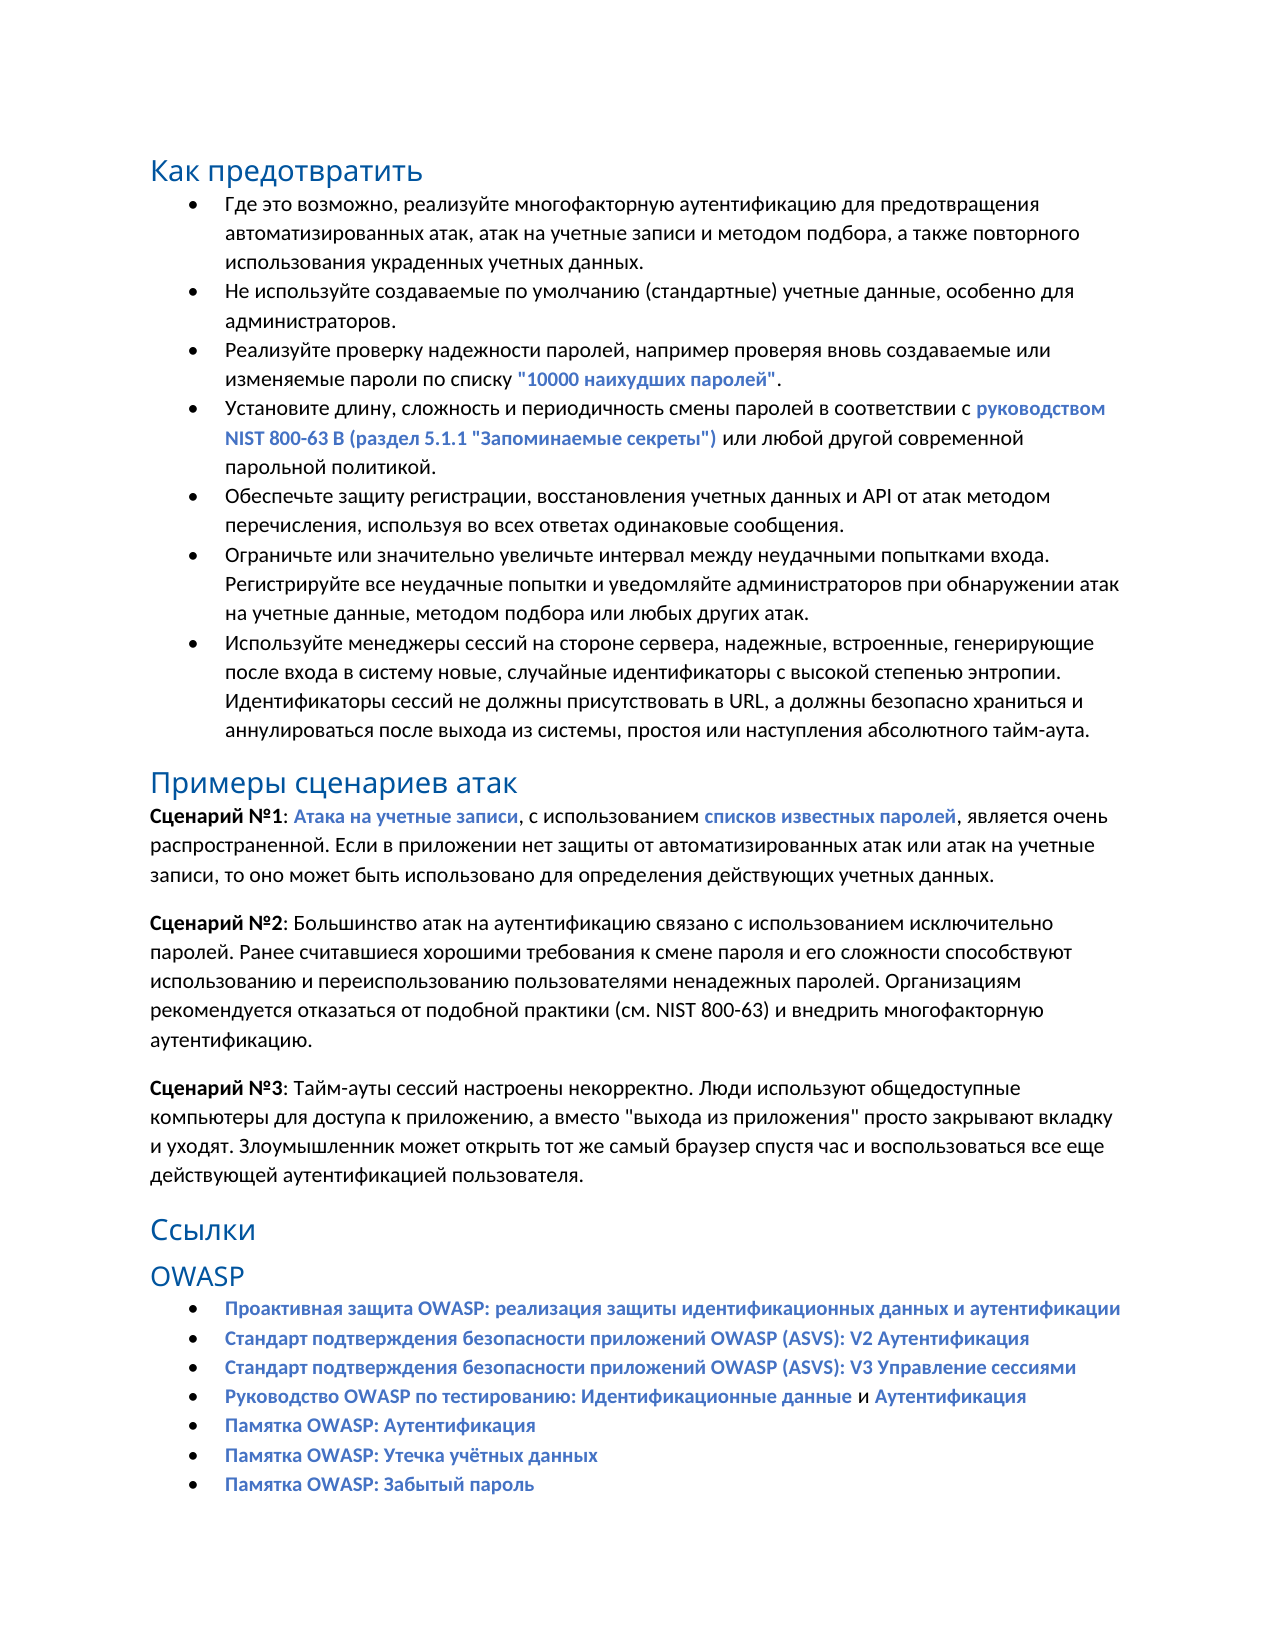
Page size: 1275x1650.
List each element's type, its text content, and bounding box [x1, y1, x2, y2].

list Стандарт подтверждения безопасности приложений OWASP (ASVS): V2 Аутентификация [187, 1324, 1125, 1351]
list Проактивная защита OWASP: реализация защиты идентификационных данных и аутентификации [187, 1294, 1125, 1321]
list Реализуйте проверку надежности паролей, например проверяя вновь создаваемые или изменяемые пароли по списку "10000 наихудших паролей". [187, 336, 1125, 392]
text Сценарий №2: Большинство атак на аутентификацию связано с использованием исключительно паролей. Ранее считавшиеся хорошими требования к смене пароля и его сложности способствуют использованию и переиспользованию пользователями ненадежных паролей. Организациям рекомендуется отказаться от подобной практики (см. NIST 800-63) и внедрить многофакторную аутентификацию. [150, 909, 1125, 1052]
list Где это возможно, реализуйте многофакторную аутентификацию для предотвращения автоматизированных атак, атак на учетные записи и методом подбора, а также повторного использования украденных учетных данных. [187, 190, 1125, 275]
list Памятка OWASP: Забытый пароль [187, 1470, 1125, 1497]
list Используйте менеджеры сессий на стороне сервера, надежные, встроенные, генерирующие после входа в систему новые, случайные идентификаторы с высокой степенью энтропии. Идентификаторы сессий не должны присутствовать в URL, а должны безопасно храниться и аннулироваться после выхода из системы, простоя или наступления абсолютного тайм-аута. [187, 629, 1125, 743]
list Обеспечьте защиту регистрации, восстановления учетных данных и API от атак методом перечисления, используя во всех ответах одинаковые сообщения. [187, 482, 1125, 538]
text Сценарий №1: Атака на учетные записи, с использованием списков известных паролей, является очень распространенной. Если в приложении нет защиты от автоматизированных атак или атак на учетные записи, то оно может быть использовано для определения действующих учетных данных. [150, 802, 1125, 887]
subtitle Как предотвратить [150, 150, 1125, 190]
text Сценарий №3: Тайм-ауты сессий настроены некорректно. Люди используют общедоступные компьютеры для доступа к приложению, а вместо "выхода из приложения" просто закрывают вкладку и уходят. Злоумышленник может открыть тот же самый браузер спустя час и воспользоваться все еще действующей аутентификацией пользователя. [150, 1074, 1125, 1188]
list Памятка OWASP: Утечка учётных данных [187, 1441, 1125, 1468]
list Ограничьте или значительно увеличьте интервал между неудачными попытками входа. Регистрируйте все неудачные попытки и уведомляйте администраторов при обнаружении атак на учетные данные, методом подбора или любых других атак. [187, 541, 1125, 626]
subtitle Примеры сценариев атак [150, 762, 1125, 802]
list Установите длину, сложность и периодичность смены паролей в соответствии с руководством NIST 800-63 B (раздел 5.1.1 "Запоминаемые секреты") или любой другой современной парольной политикой. [187, 394, 1125, 480]
list Стандарт подтверждения безопасности приложений OWASP (ASVS): V3 Управление сессиями [187, 1353, 1125, 1380]
subtitle Ссылки [150, 1210, 1125, 1249]
list Не используйте создаваемые по умолчанию (стандартные) учетные данные, особенно для администраторов. [187, 277, 1125, 333]
list Руководство OWASP по тестированию: Идентификационные данные и Аутентификация [187, 1382, 1125, 1409]
subtitle OWASP [150, 1258, 1125, 1294]
list Памятка OWASP: Аутентификация [187, 1412, 1125, 1438]
